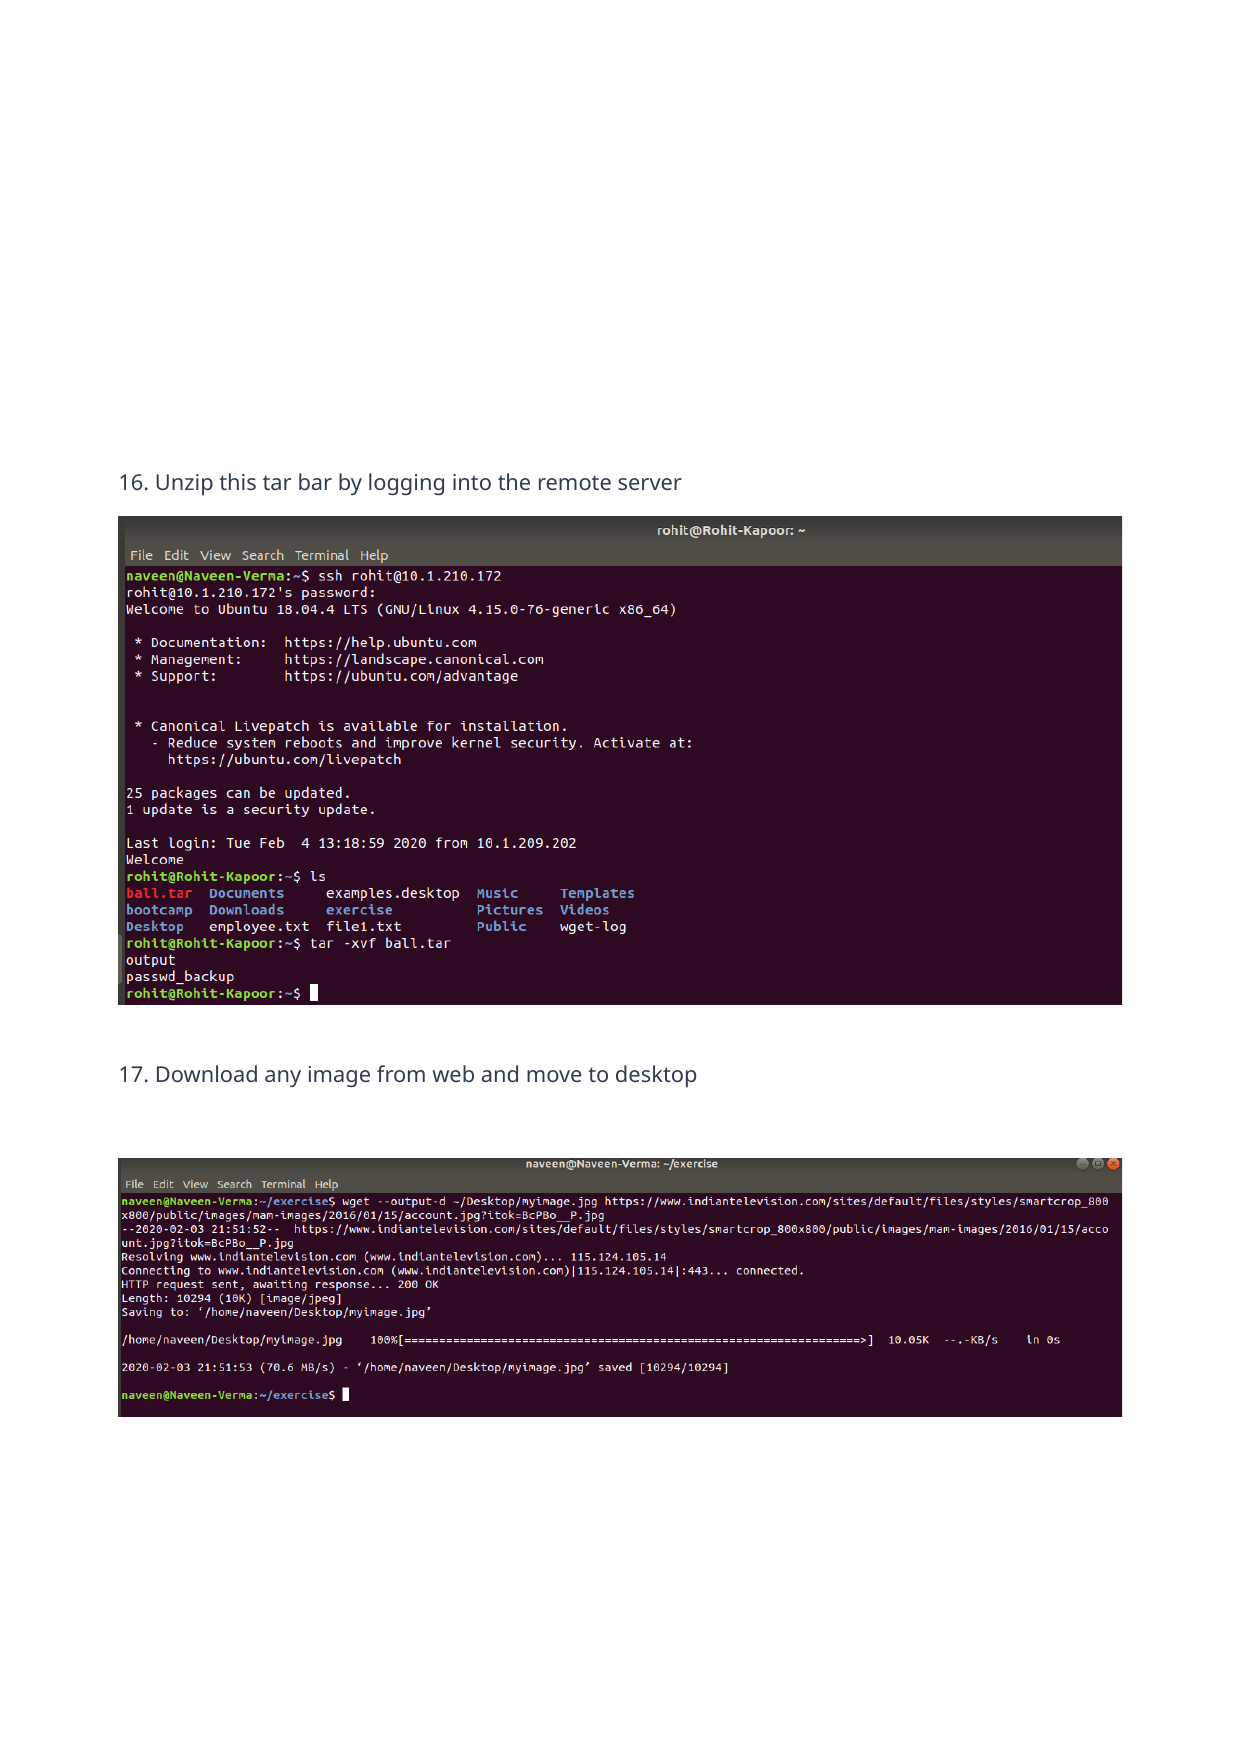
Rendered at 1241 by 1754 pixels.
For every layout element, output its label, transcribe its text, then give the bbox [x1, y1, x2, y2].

picture [118, 516, 1123, 1005]
text 17. Download any image from web and move to desktop [118, 1059, 1122, 1089]
picture [118, 1158, 1123, 1417]
text 16. Unzip this tar bar by logging into the remote server [118, 467, 1122, 496]
